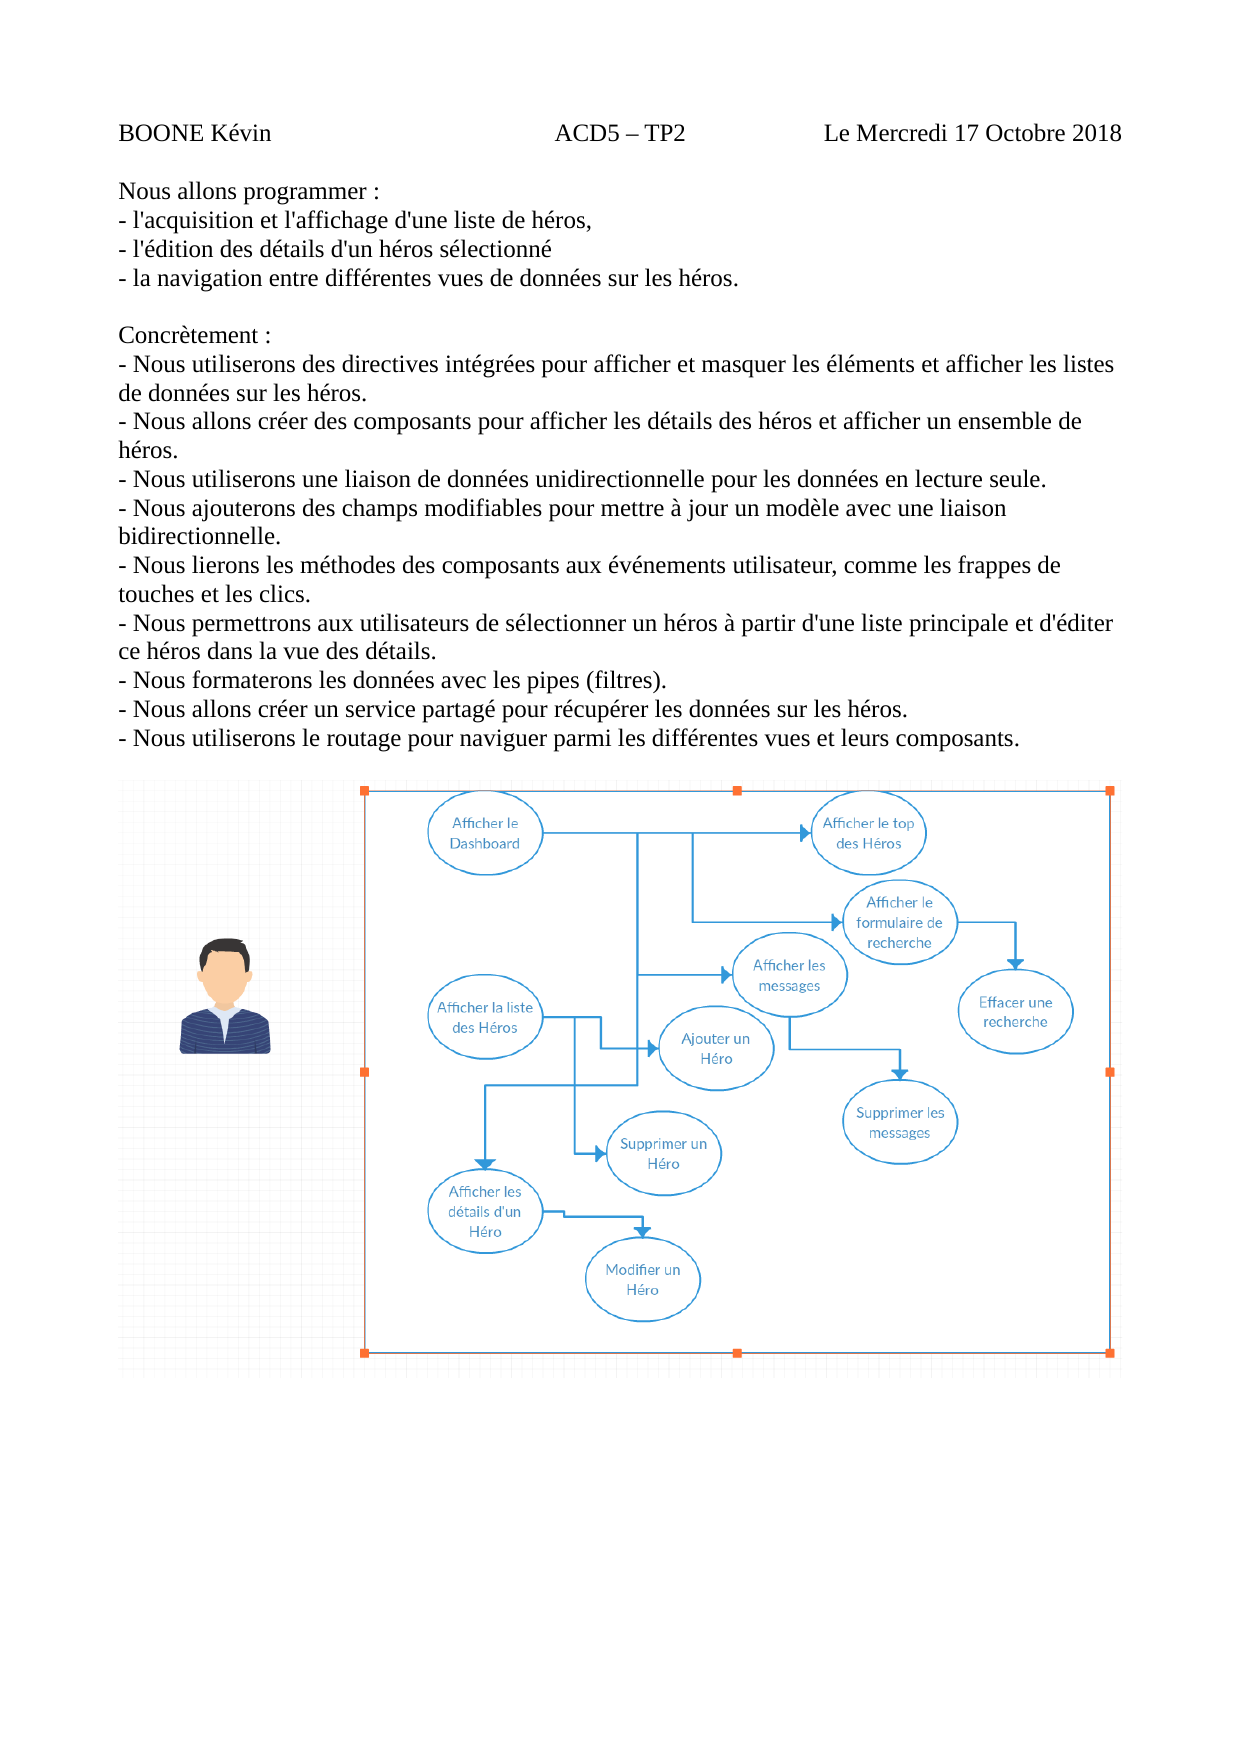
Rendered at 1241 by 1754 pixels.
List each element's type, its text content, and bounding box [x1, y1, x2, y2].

text Nous allons programmer : [118, 176, 1122, 205]
text - Nous utiliserons une liaison de données unidirectionnelle pour les données en lecture seule. [118, 464, 1122, 493]
text - Nous allons créer un service partagé pour récupérer les données sur les héros. [118, 694, 1122, 723]
text - Nous permettrons aux utilisateurs de sélectionner un héros à partir d'une liste principale et d'éditer ce héros dans la vue des détails. [118, 608, 1122, 665]
text Concrètement : [118, 320, 1122, 349]
text - Nous allons créer des composants pour afficher les détails des héros et afficher un ensemble de héros. [118, 406, 1122, 464]
text - Nous ajouterons des champs modifiables pour mettre à jour un modèle avec une liaison bidirectionnelle. [118, 493, 1122, 550]
text - l'édition des détails d'un héros sélectionné [118, 234, 1122, 263]
text - la navigation entre différentes vues de données sur les héros. [118, 263, 1122, 291]
text - Nous lierons les méthodes des composants aux événements utilisateur, comme les frappes de touches et les clics. [118, 550, 1122, 608]
text - Nous utiliserons le routage pour naviguer parmi les différentes vues et leurs composants. [118, 723, 1122, 751]
text - Nous utiliserons des directives intégrées pour afficher et masquer les éléments et afficher les listes de données sur les héros. [118, 349, 1122, 406]
text - l'acquisition et l'affichage d'une liste de héros, [118, 205, 1122, 234]
picture [118, 780, 1123, 1378]
text - Nous formaterons les données avec les pipes (filtres). [118, 665, 1122, 694]
